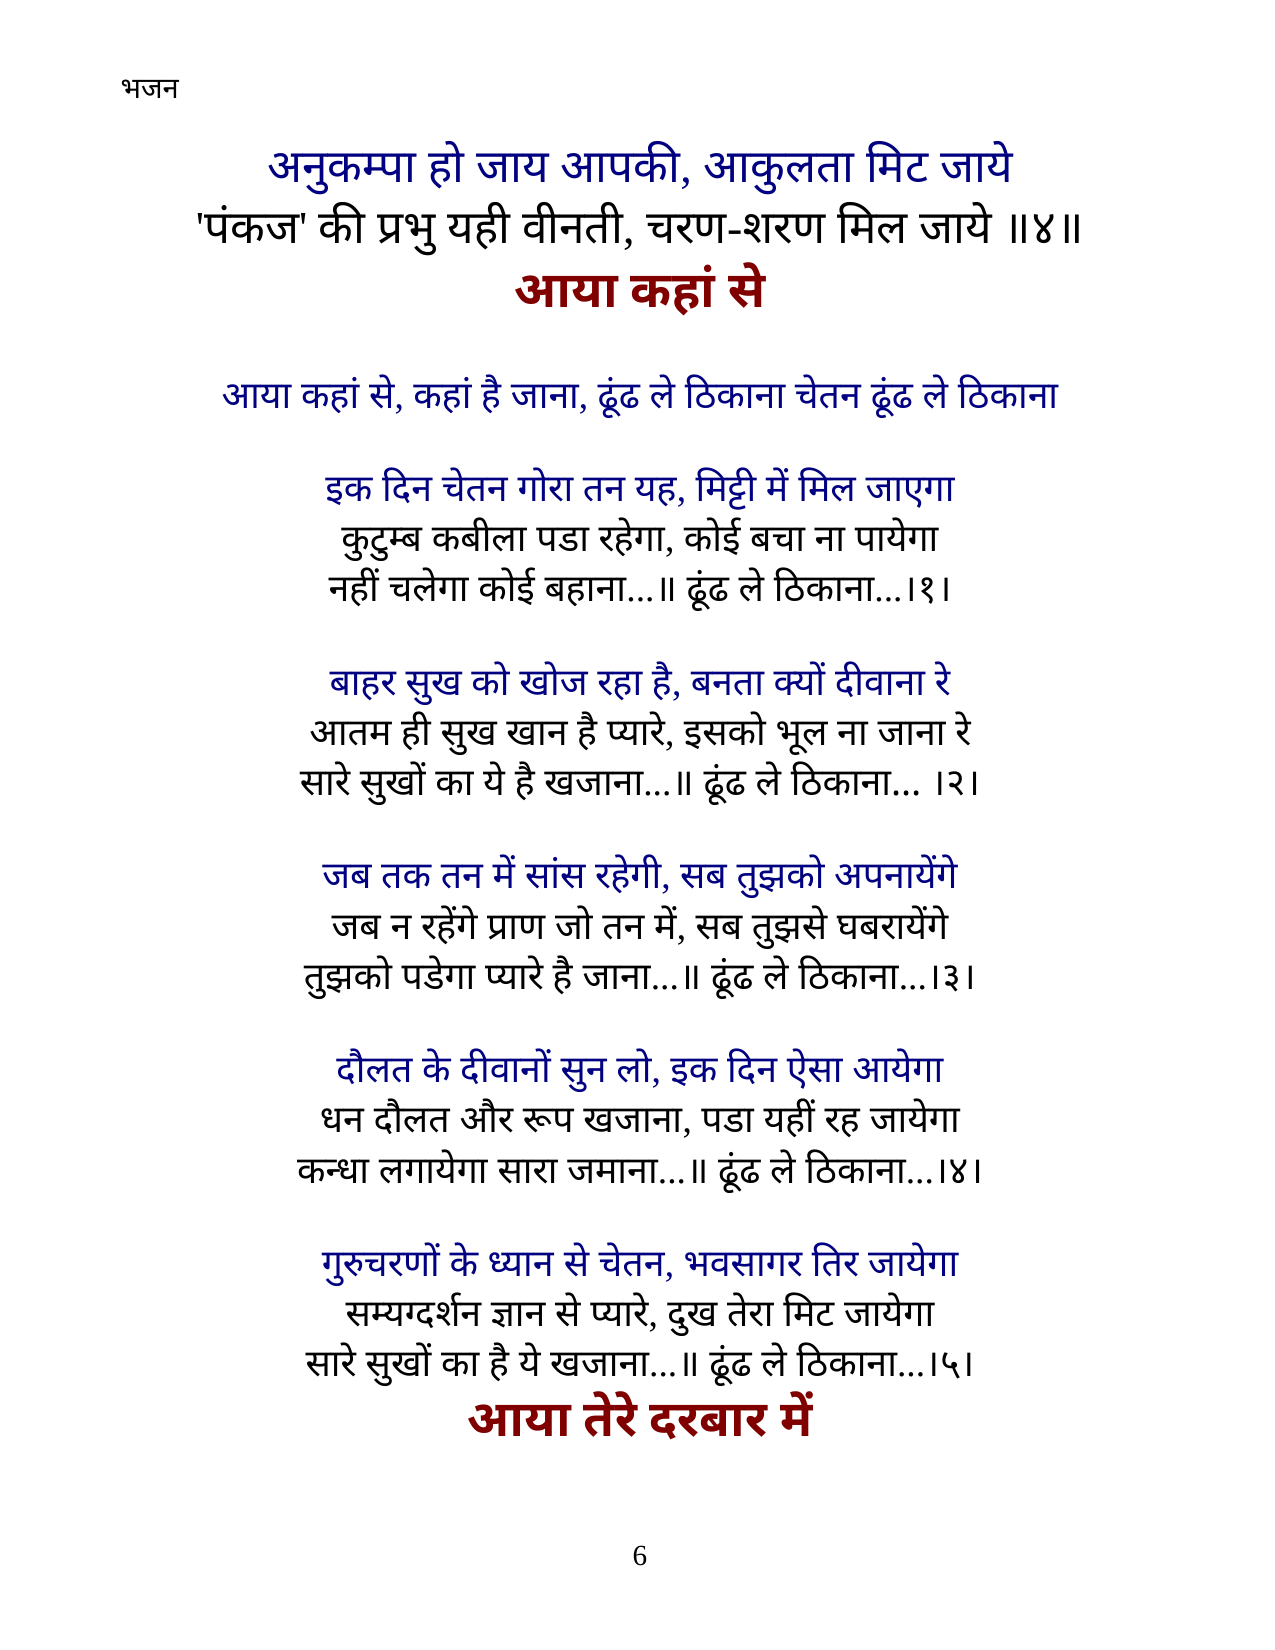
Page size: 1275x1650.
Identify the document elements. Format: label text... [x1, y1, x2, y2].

text आया तेरे दरबार में [83, 1392, 1196, 1457]
text आतम ही सुख खान है प्यारे, इसको भूल ना जाना रे [83, 710, 1196, 761]
text अनुकम्पा हो जाय आपकी, आकुलता मिट जाये [83, 139, 1196, 201]
text आया कहां से, कहां है जाना, ढूंढ ले ठिकाना चेतन ढूंढ ले ठिकाना [83, 373, 1196, 423]
text धन दौलत और रूप खजाना, पडा यहीं रह जायेगा [83, 1098, 1196, 1148]
text बाहर सुख को खोज रहा है, बनता क्यों दीवाना रे [83, 660, 1196, 710]
text सम्यग्दर्शन ज्ञान से प्यारे, दुख तेरा मिट जायेगा [83, 1292, 1196, 1342]
text तुझको पडेगा प्यारे है जाना...॥ ढूंढ ले ठिकाना...।३। [83, 954, 1196, 1004]
text सारे सुखों का है ये खजाना...॥ ढूंढ ले ठिकाना...।५। [83, 1342, 1196, 1392]
text इक दिन चेतन गोरा तन यह, मिट्टी में मिल जाएगा [83, 466, 1196, 517]
text नहीं चलेगा कोई बहाना...॥ ढूंढ ले ठिकाना...।१। [83, 567, 1196, 617]
text सारे सुखों का ये है खजाना...॥ ढूंढ ले ठिकाना… ।२। [83, 761, 1196, 811]
text जब तक तन में सांस रहेगी, सब तुझको अपनायेंगे [83, 854, 1196, 904]
text 'पंकज' की प्रभु यही वीनती, चरण-शरण मिल जाये ॥४॥ [83, 201, 1196, 262]
text कन्धा लगायेगा सारा जमाना...॥ ढूंढ ले ठिकाना...।४। [83, 1148, 1196, 1198]
text दौलत के दीवानों सुन लो, इक दिन ऐसा आयेगा [83, 1048, 1196, 1098]
text कुटुम्ब कबीला पडा रहेगा, कोई बचा ना पायेगा [83, 517, 1196, 567]
text जब न रहेंगे प्राण जो तन में, सब तुझसे घबरायेंगे [83, 904, 1196, 954]
text गुरुचरणों के ध्यान से चेतन, भवसागर तिर जायेगा [83, 1241, 1196, 1292]
text आया कहां से [83, 262, 1196, 327]
